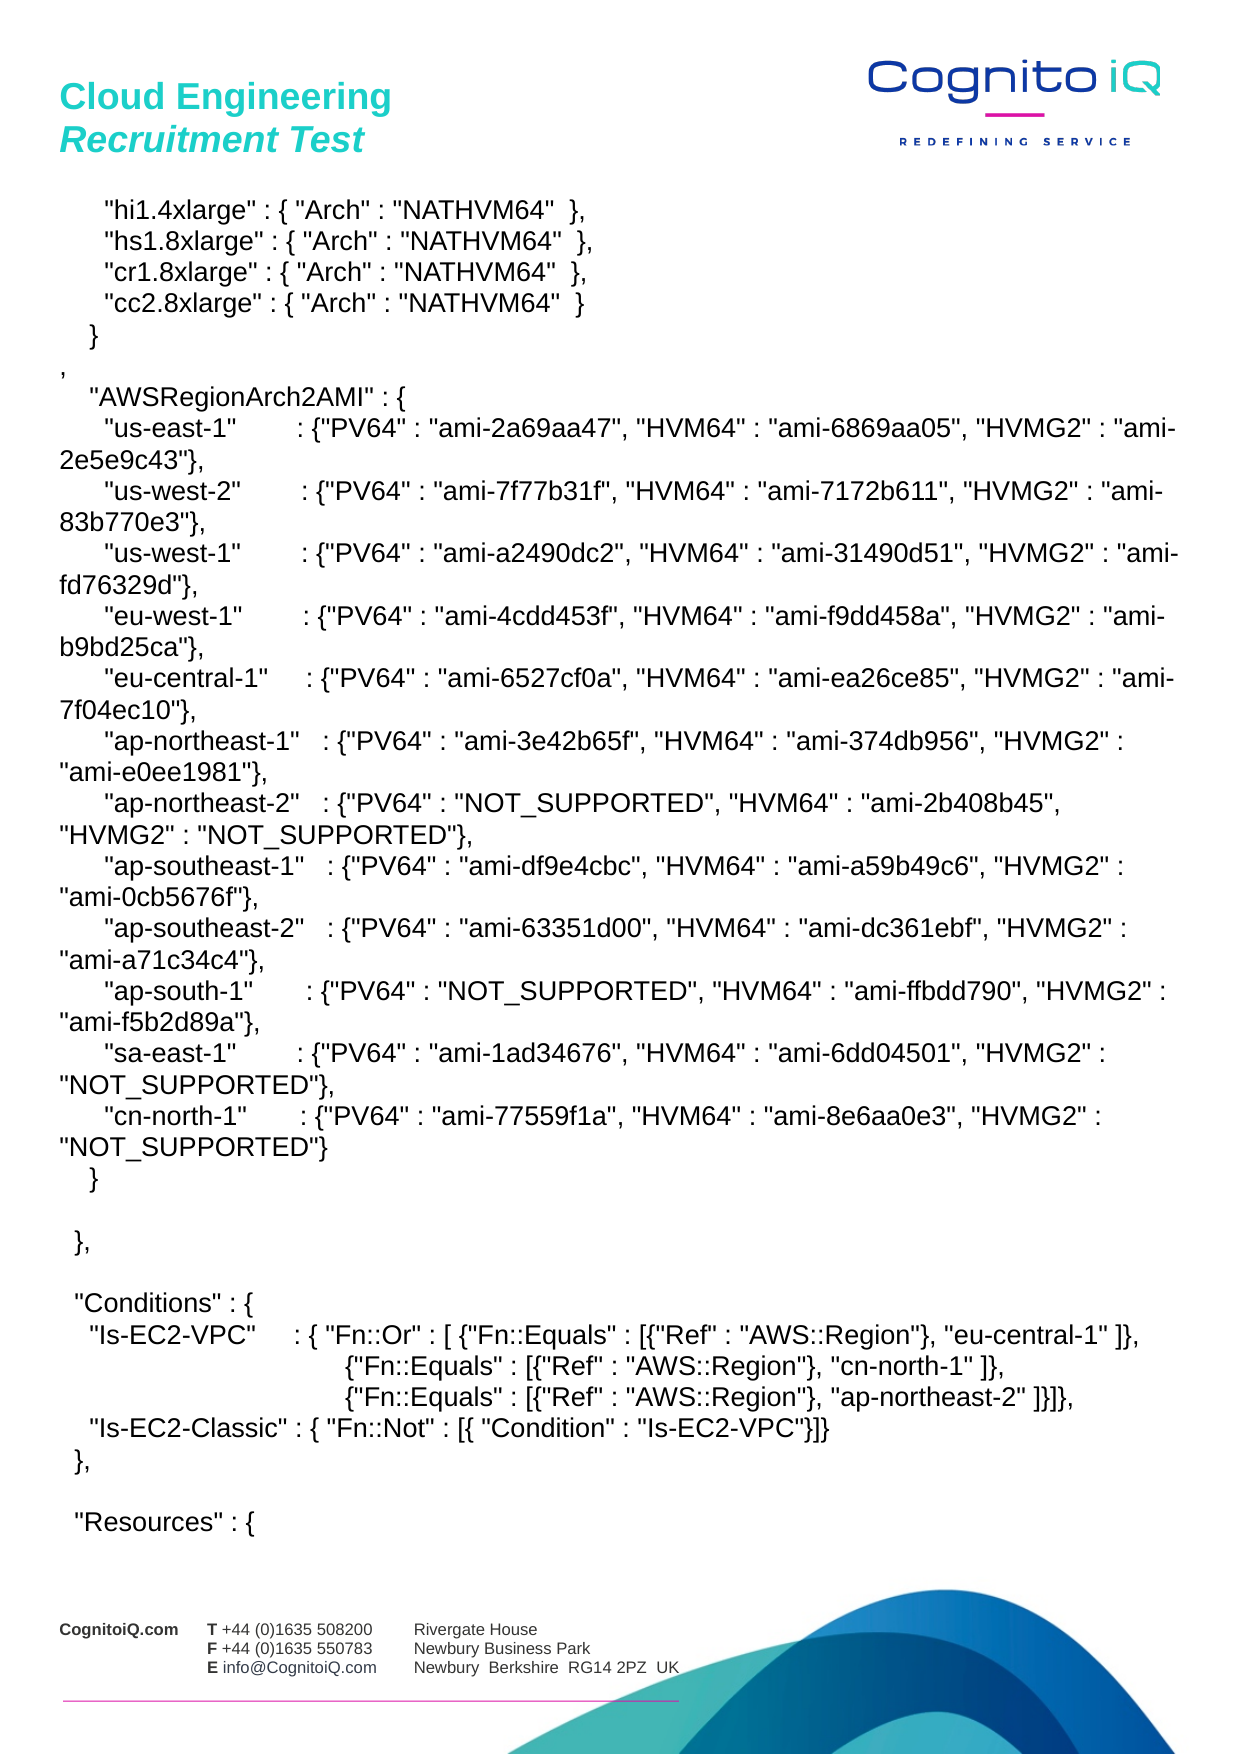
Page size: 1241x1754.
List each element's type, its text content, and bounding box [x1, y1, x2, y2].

text "cr1.8xlarge" : { "Arch" : "NATHVM64" }, [59, 256, 1181, 287]
text "AWSRegionArch2AMI" : { [59, 381, 1181, 412]
text {"Fn::Equals" : [{"Ref" : "AWS::Region"}, "cn-north-1" ]}, [59, 1350, 1181, 1381]
text "Resources" : { [59, 1506, 1181, 1537]
text "cc2.8xlarge" : { "Arch" : "NATHVM64" } [59, 287, 1181, 319]
text "us-west-1" : {"PV64" : "ami-a2490dc2", "HVM64" : "ami-31490d51", "HVMG2" : "ami-fd76329d"}, [59, 537, 1181, 600]
text }, [59, 1444, 1181, 1475]
text "us-east-1" : {"PV64" : "ami-2a69aa47", "HVM64" : "ami-6869aa05", "HVMG2" : "ami-2e5e9c43"}, [59, 412, 1181, 475]
text "ap-southeast-1" : {"PV64" : "ami-df9e4cbc", "HVM64" : "ami-a59b49c6", "HVMG2" : "ami-0cb5676f"}, [59, 850, 1181, 912]
text {"Fn::Equals" : [{"Ref" : "AWS::Region"}, "ap-northeast-2" ]}]}, [59, 1381, 1181, 1412]
text "ap-northeast-2" : {"PV64" : "NOT_SUPPORTED", "HVM64" : "ami-2b408b45", "HVMG2" : "NOT_SUPPORTED"}, [59, 787, 1181, 850]
text "sa-east-1" : {"PV64" : "ami-1ad34676", "HVM64" : "ami-6dd04501", "HVMG2" : "NOT_SUPPORTED"}, [59, 1037, 1181, 1100]
text "eu-west-1" : {"PV64" : "ami-4cdd453f", "HVM64" : "ami-f9dd458a", "HVMG2" : "ami-b9bd25ca"}, [59, 600, 1181, 662]
text "Is-EC2-Classic" : { "Fn::Not" : [{ "Condition" : "Is-EC2-VPC"}]} [59, 1412, 1181, 1444]
text "eu-central-1" : {"PV64" : "ami-6527cf0a", "HVM64" : "ami-ea26ce85", "HVMG2" : "ami-7f04ec10"}, [59, 662, 1181, 725]
text } [59, 1162, 1181, 1194]
text "ap-northeast-1" : {"PV64" : "ami-3e42b65f", "HVM64" : "ami-374db956", "HVMG2" : "ami-e0ee1981"}, [59, 725, 1181, 787]
text "Is-EC2-VPC" : { "Fn::Or" : [ {"Fn::Equals" : [{"Ref" : "AWS::Region"}, "eu-central-1" ]}, [59, 1319, 1181, 1350]
text "ap-southeast-2" : {"PV64" : "ami-63351d00", "HVM64" : "ami-dc361ebf", "HVMG2" : "ami-a71c34c4"}, [59, 912, 1181, 975]
picture [871, 56, 1166, 151]
text "ap-south-1" : {"PV64" : "NOT_SUPPORTED", "HVM64" : "ami-ffbdd790", "HVMG2" : "ami-f5b2d89a"}, [59, 975, 1181, 1037]
text } [59, 319, 1181, 350]
text "us-west-2" : {"PV64" : "ami-7f77b31f", "HVM64" : "ami-7172b611", "HVMG2" : "ami-83b770e3"}, [59, 475, 1181, 537]
text , [59, 350, 1181, 381]
text "cn-north-1" : {"PV64" : "ami-77559f1a", "HVM64" : "ami-8e6aa0e3", "HVMG2" : "NOT_SUPPORTED"} [59, 1100, 1181, 1162]
text "Conditions" : { [59, 1287, 1181, 1319]
text "hs1.8xlarge" : { "Arch" : "NATHVM64" }, [59, 225, 1181, 256]
text "hi1.4xlarge" : { "Arch" : "NATHVM64" }, [59, 194, 1181, 225]
text }, [59, 1225, 1181, 1256]
